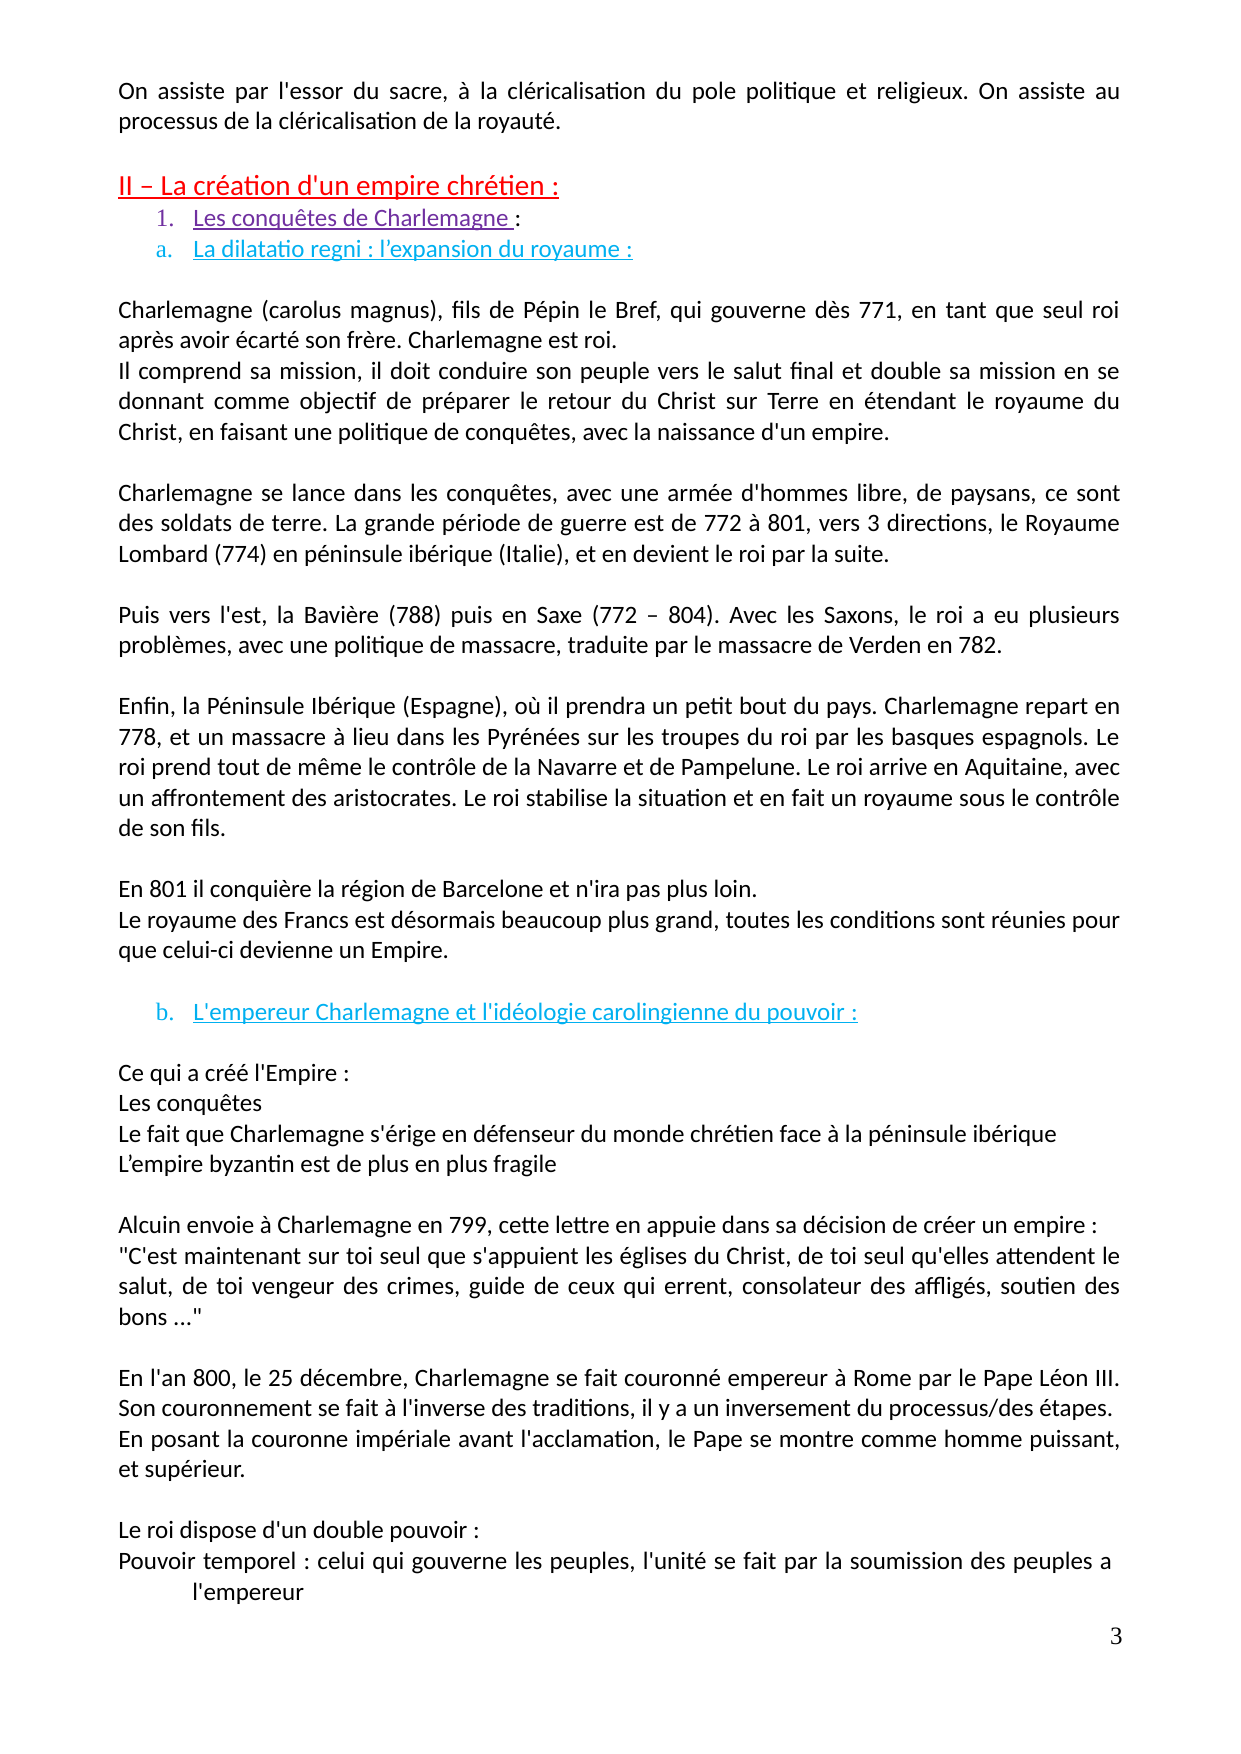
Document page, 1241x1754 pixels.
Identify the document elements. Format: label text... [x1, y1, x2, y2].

text On assiste par l'essor du sacre, à la cléricalisation du pole politique et religieux. On assiste au processus de la cléricalisation de la royauté. [118, 75, 1122, 136]
text Le fait que Charlemagne s'érige en défenseur du monde chrétien face à la péninsule ibérique [118, 1118, 1122, 1148]
text En posant la couronne impériale avant l'acclamation, le Pape se montre comme homme puissant, et supérieur. [118, 1423, 1122, 1484]
text L’empire byzantin est de plus en plus fragile [118, 1148, 1122, 1179]
list La dilatatio regni : l’expansion du royaume : [156, 233, 1122, 263]
text En 801 il conquière la région de Barcelone et n'ira pas plus loin. [118, 874, 1122, 904]
text Le royaume des Francs est désormais beaucoup plus grand, toutes les conditions sont réunies pour que celui-ci devienne un Empire. [118, 904, 1122, 965]
text Enfin, la Péninsule Ibérique (Espagne), où il prendra un petit bout du pays. Charlemagne repart en 778, et un massacre à lieu dans les Pyrénées sur les troupes du roi par les basques espagnols. Le roi prend tout de même le contrôle de la Navarre et de Pampelune. Le roi arrive en Aquitaine, avec un affrontement des aristocrates. Le roi stabilise la situation et en fait un royaume sous le contrôle de son fils. [118, 691, 1122, 843]
text En l'an 800, le 25 décembre, Charlemagne se fait couronné empereur à Rome par le Pape Léon III. Son couronnement se fait à l'inverse des traditions, il y a un inversement du processus/des étapes. [118, 1362, 1122, 1423]
text Ce qui a créé l'Empire : [118, 1057, 1122, 1087]
list L'empereur Charlemagne et l'idéologie carolingienne du pouvoir : [156, 996, 1122, 1026]
text "C'est maintenant sur toi seul que s'appuient les églises du Christ, de toi seul qu'elles attendent le salut, de toi vengeur des crimes, guide de ceux qui errent, consolateur des affligés, soutien des bons ..." [118, 1240, 1122, 1331]
text Le roi dispose d'un double pouvoir : [118, 1514, 1122, 1545]
text Alcuin envoie à Charlemagne en 799, cette lettre en appuie dans sa décision de créer un empire : [118, 1209, 1122, 1240]
list Les conquêtes de Charlemagne : [156, 202, 1122, 233]
text Les conquêtes [118, 1087, 1122, 1118]
text Il comprend sa mission, il doit conduire son peuple vers le salut final et double sa mission en se donnant comme objectif de préparer le retour du Christ sur Terre en étendant le royaume du Christ, en faisant une politique de conquêtes, avec la naissance d'un empire. [118, 355, 1122, 446]
text Charlemagne (carolus magnus), fils de Pépin le Bref, qui gouverne dès 771, en tant que seul roi après avoir écarté son frère. Charlemagne est roi. [118, 294, 1122, 355]
text Charlemagne se lance dans les conquêtes, avec une armée d'hommes libre, de paysans, ce sont des soldats de terre. La grande période de guerre est de 772 à 801, vers 3 directions, le Royaume Lombard (774) en péninsule ibérique (Italie), et en devient le roi par la suite. [118, 477, 1122, 568]
text Pouvoir temporel : celui qui gouverne les peuples, l'unité se fait par la soumission des peuples a l'empereur [118, 1545, 1122, 1606]
text Puis vers l'est, la Bavière (788) puis en Saxe (772 – 804). Avec les Saxons, le roi a eu plusieurs problèmes, avec une politique de massacre, traduite par le massacre de Verden en 782. [118, 599, 1122, 660]
text II – La création d'un empire chrétien : [118, 167, 1122, 202]
